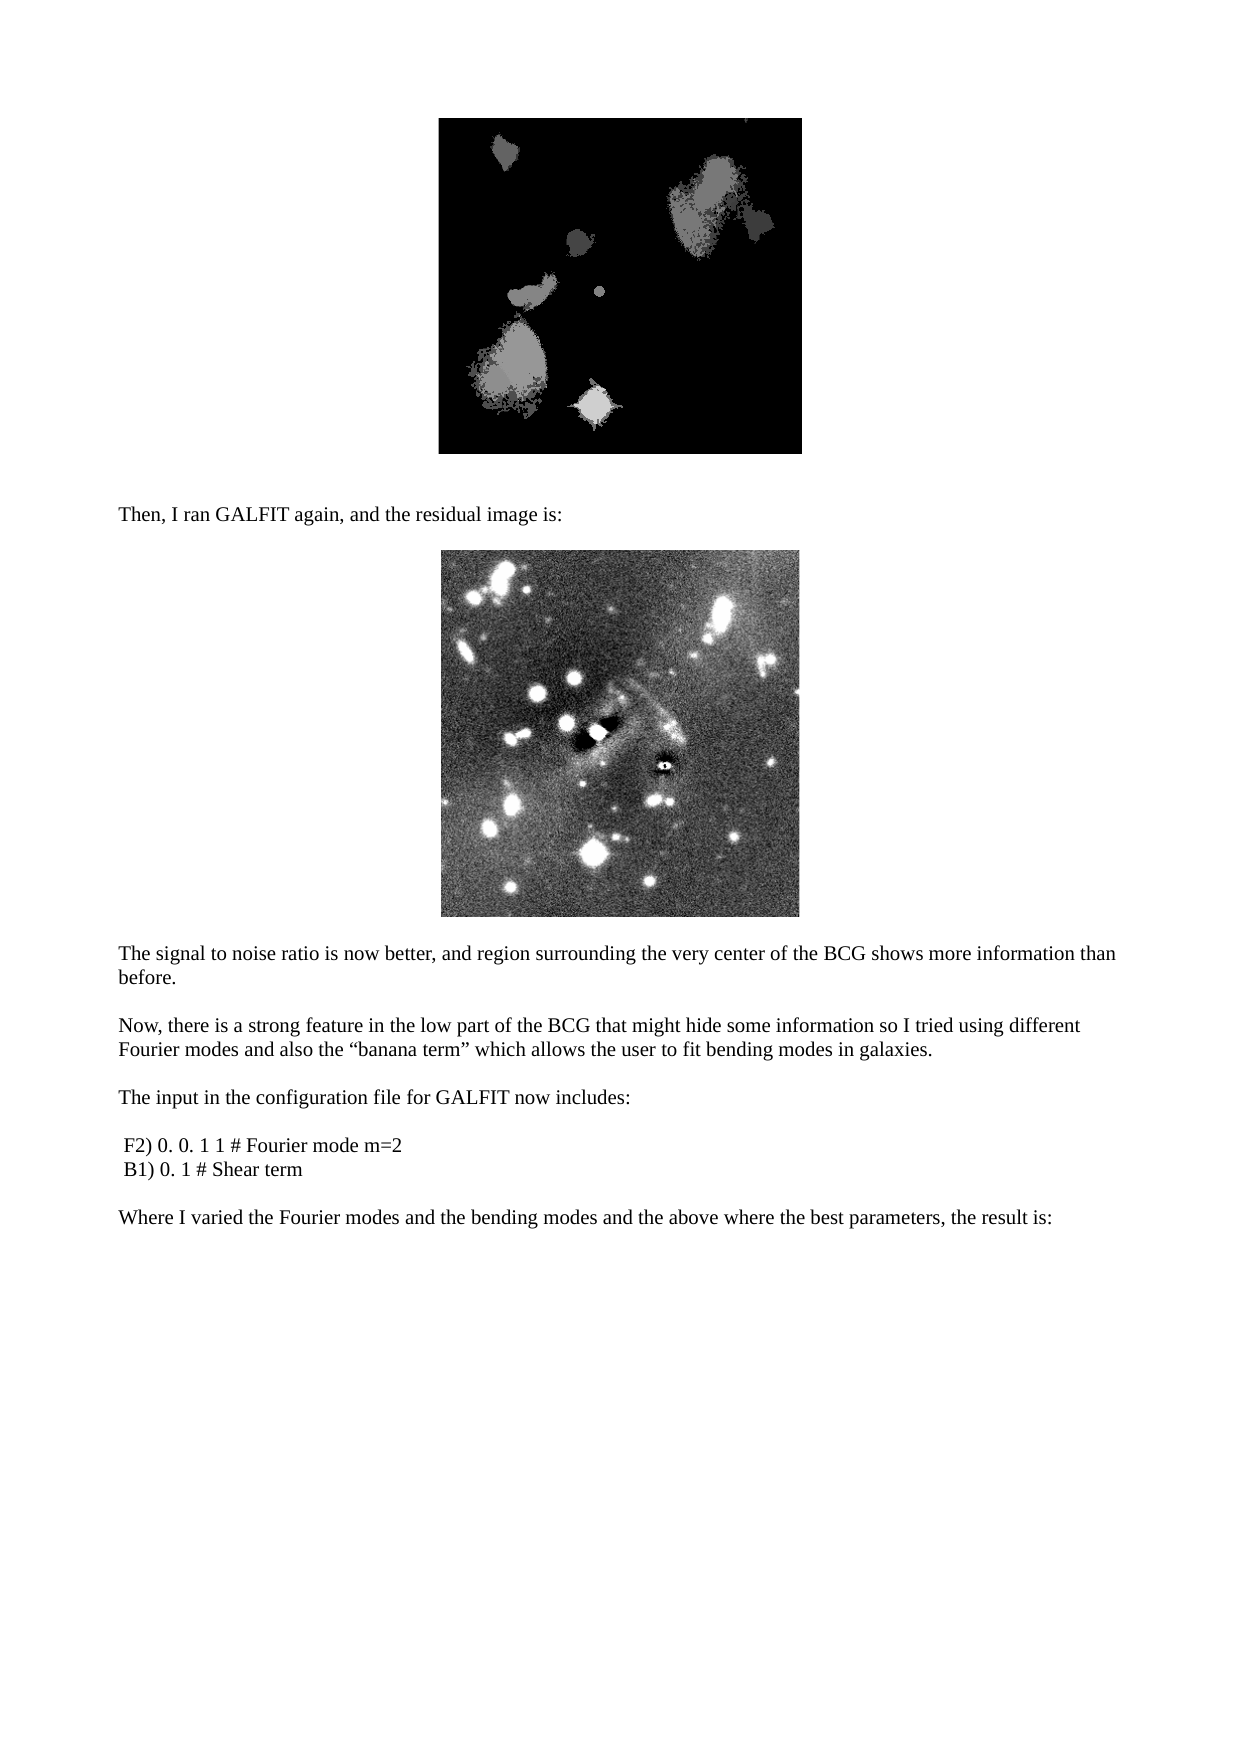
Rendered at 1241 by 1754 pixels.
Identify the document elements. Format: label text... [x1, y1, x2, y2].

text Now, there is a strong feature in the low part of the BCG that might hide some information so I tried using different Fourier modes and also the “banana term” which allows the user to fit bending modes in galaxies. [118, 1013, 1122, 1061]
text The input in the configuration file for GALFIT now includes: [118, 1085, 1122, 1109]
text Where I varied the Fourier modes and the bending modes and the above where the best parameters, the result is: [118, 1205, 1122, 1229]
picture [441, 550, 800, 917]
picture [438, 118, 802, 454]
text The signal to noise ratio is now better, and region surrounding the very center of the BCG shows more information than before. [118, 941, 1122, 989]
text F2) 0. 0. 1 1 # Fourier mode m=2 [118, 1133, 1122, 1157]
text B1) 0. 1 # Shear term [118, 1157, 1122, 1181]
text Then, I ran GALFIT again, and the residual image is: [118, 502, 1122, 526]
